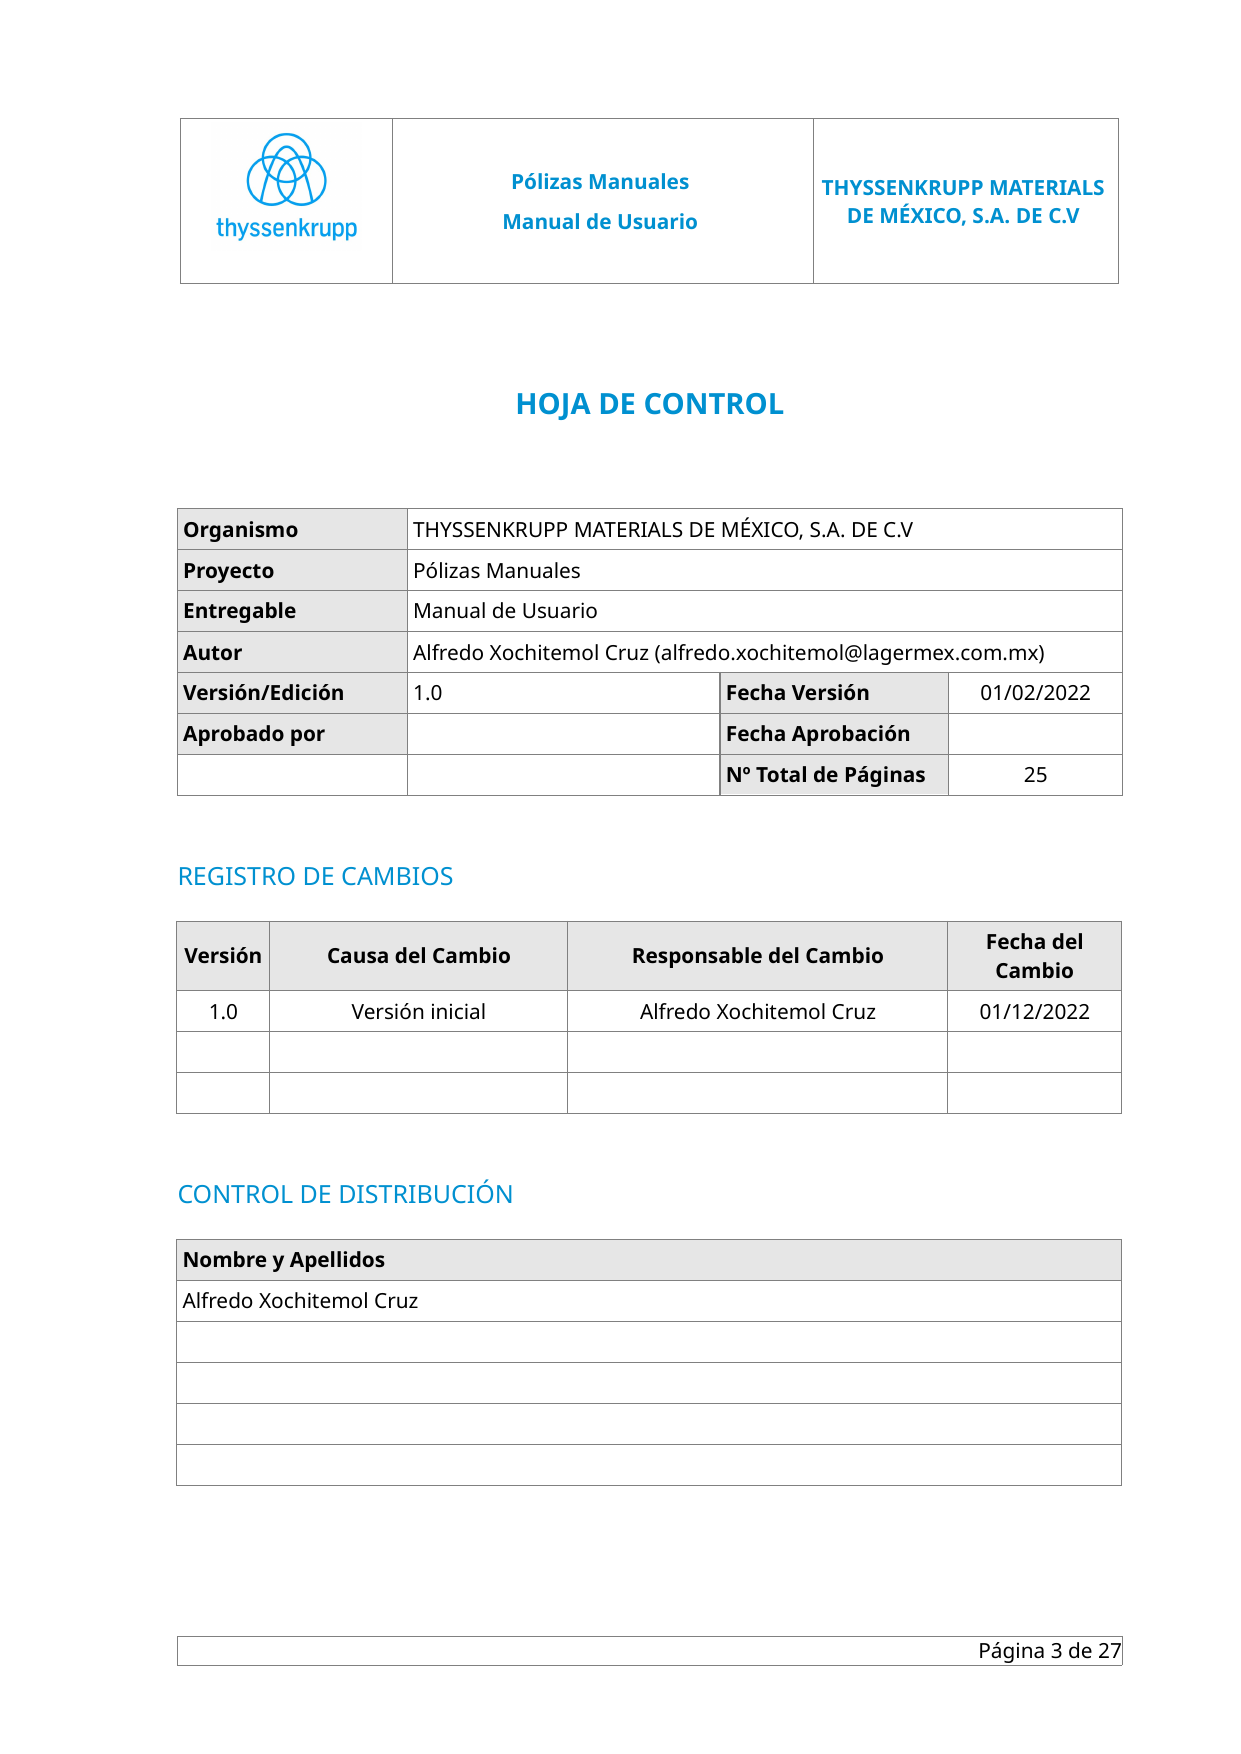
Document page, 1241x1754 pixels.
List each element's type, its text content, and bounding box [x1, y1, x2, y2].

table_cell 1.0 [177, 991, 269, 1031]
table_cell [178, 755, 407, 794]
table_cell [408, 755, 719, 794]
table_cell [177, 1322, 1121, 1362]
table_cell Fecha Versión [721, 673, 948, 713]
table_cell Alfredo Xochitemol Cruz [177, 1281, 1121, 1321]
table_header Organismo [178, 509, 407, 549]
table_cell Fecha Aprobación [721, 714, 948, 754]
table_cell [948, 1073, 1121, 1113]
table_cell [177, 1073, 269, 1113]
table_cell [270, 1032, 567, 1072]
table_cell 25 [949, 755, 1122, 794]
table_cell [948, 1032, 1121, 1072]
table_cell [270, 1073, 567, 1113]
table_cell [408, 714, 719, 754]
table_cell [177, 1404, 1121, 1443]
table_cell [177, 1032, 269, 1072]
table_cell Entregable [178, 591, 407, 631]
table_cell Aprobado por [178, 714, 407, 754]
table_cell [568, 1073, 947, 1113]
table_cell Alfredo Xochitemol Cruz [568, 991, 947, 1031]
text REGISTRO DE CAMBIOS [177, 858, 1122, 892]
table_cell Proyecto [178, 550, 407, 590]
table_header Causa del Cambio [270, 922, 567, 990]
text CONTROL DE DISTRIBUCIÓN [177, 1176, 1122, 1210]
table_cell Alfredo Xochitemol Cruz (alfredo.xochitemol@lagermex.com.mx) [408, 632, 1122, 672]
table_header Fecha del Cambio [948, 922, 1121, 990]
table_cell Manual de Usuario [408, 591, 1122, 631]
table_cell 01/02/2022 [949, 673, 1122, 713]
table_cell 1.0 [408, 673, 719, 713]
table_cell Versión/Edición [178, 673, 407, 713]
table_cell Pólizas Manuales [408, 550, 1122, 590]
table_cell [949, 714, 1122, 754]
table_cell Autor [178, 632, 407, 672]
table_cell Versión inicial [270, 991, 567, 1031]
table_cell 01/12/2022 [948, 991, 1121, 1031]
text HOJA DE CONTROL [177, 384, 1122, 423]
table_header Versión [177, 922, 269, 990]
table_header Nombre y Apellidos [177, 1240, 1121, 1280]
table_cell [177, 1445, 1121, 1484]
table_cell [568, 1032, 947, 1072]
table_header THYSSENKRUPP MATERIALS DE MÉXICO, S.A. DE C.V [408, 509, 1122, 549]
table_cell Nº Total de Páginas [721, 755, 948, 794]
table_header Responsable del Cambio [568, 922, 947, 990]
table_cell [177, 1363, 1121, 1403]
